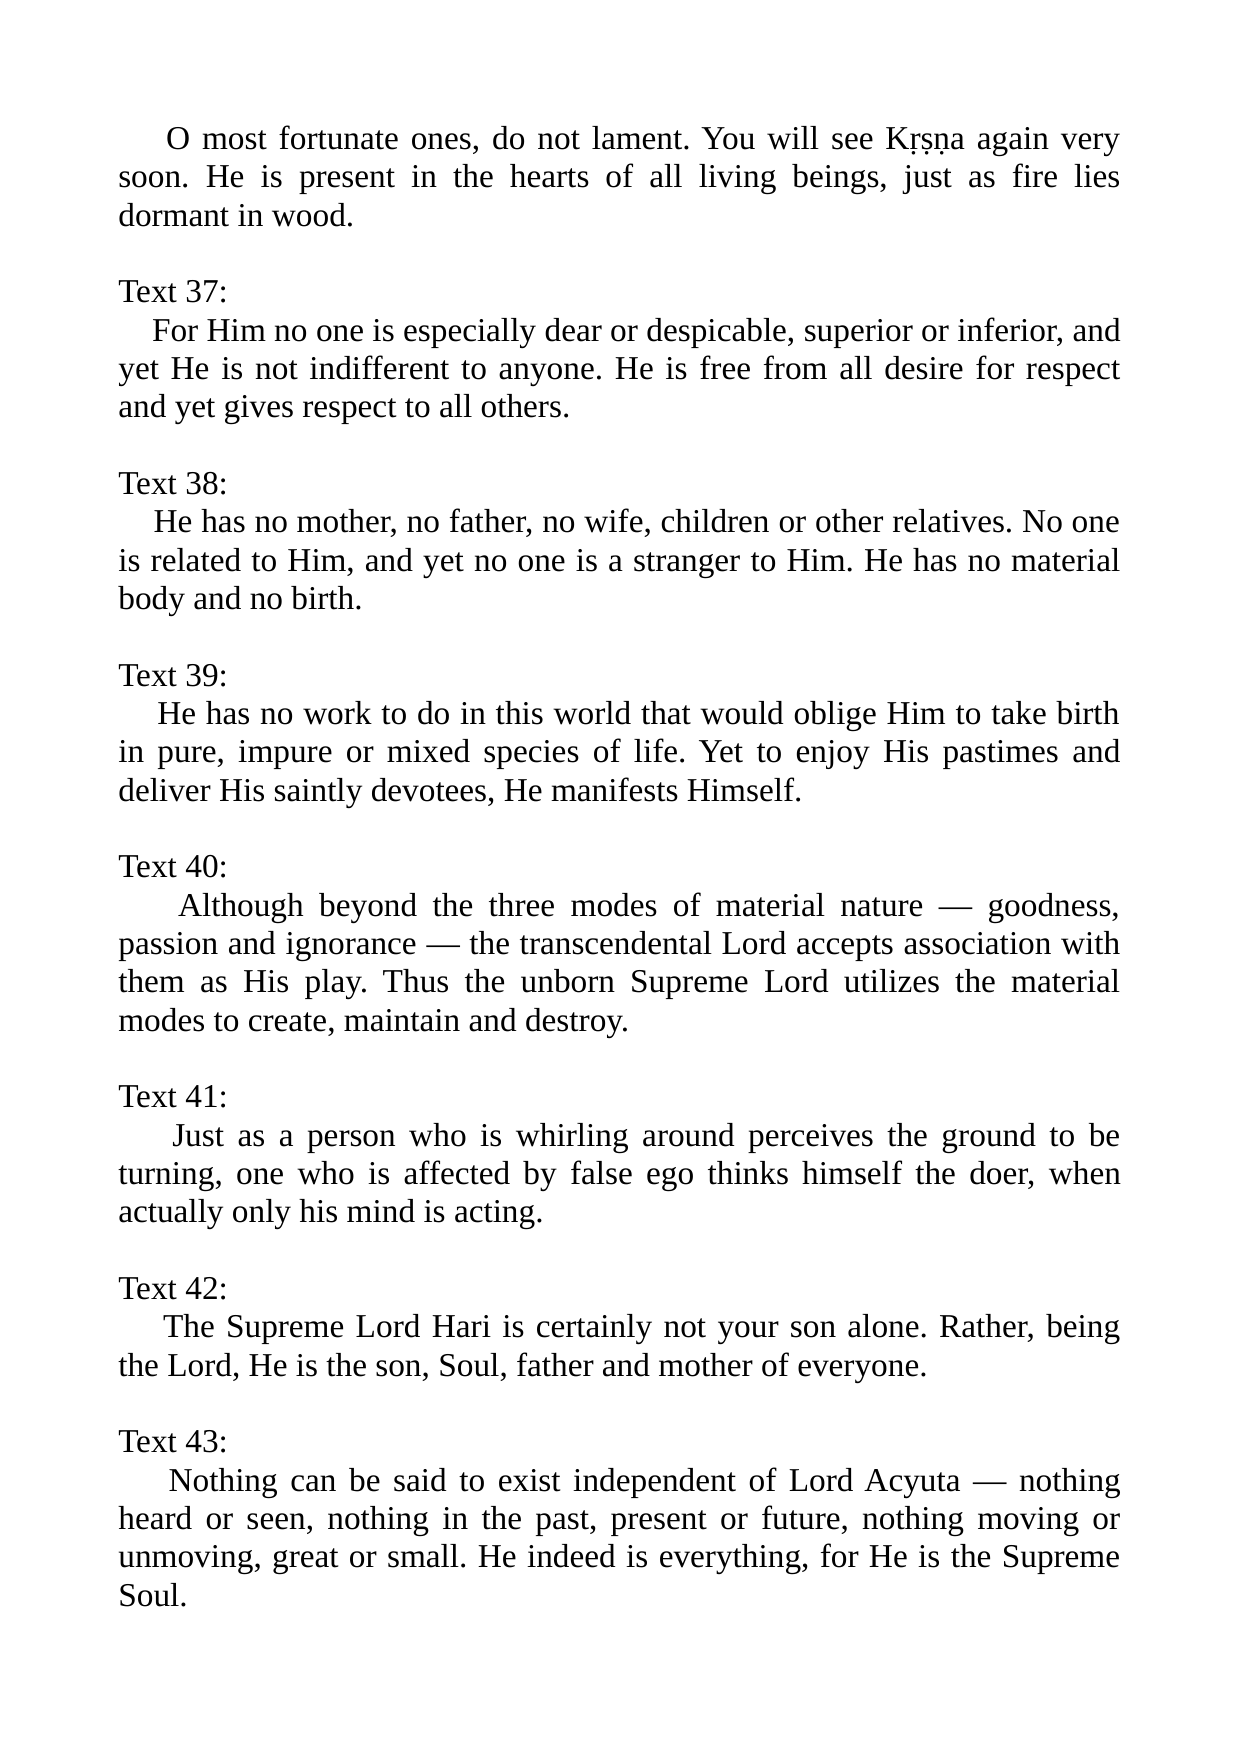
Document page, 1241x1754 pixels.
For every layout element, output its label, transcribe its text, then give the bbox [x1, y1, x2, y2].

text For Him no one is especially dear or despicable, superior or inferior, and yet He is not indifferent to anyone. He is free from all desire for respect and yet gives respect to all others. [118, 310, 1122, 425]
text The Supreme Lord Hari is certainly not your son alone. Rather, being the Lord, He is the son, Soul, father and mother of everyone. [118, 1306, 1122, 1383]
text Text 43: [118, 1421, 1122, 1460]
text He has no work to do in this world that would oblige Him to take birth in pure, impure or mixed species of life. Yet to enjoy His pastimes and deliver His saintly devotees, He manifests Himself. [118, 693, 1122, 808]
text Just as a person who is whirling around perceives the ground to be turning, one who is affected by false ego thinks himself the doer, when actually only his mind is acting. [118, 1115, 1122, 1230]
text Text 42: [118, 1268, 1122, 1306]
text Text 41: [118, 1076, 1122, 1115]
text Nothing can be said to exist independent of Lord Acyuta — nothing heard or seen, nothing in the past, present or future, nothing moving or unmoving, great or small. He indeed is everything, for He is the Supreme Soul. [118, 1460, 1122, 1613]
text Text 40: [118, 846, 1122, 885]
text He has no mother, no father, no wife, children or other relatives. No one is related to Him, and yet no one is a stranger to Him. He has no material body and no birth. [118, 501, 1122, 616]
text Text 39: [118, 655, 1122, 693]
text O most fortunate ones, do not lament. You will see Kṛṣṇa again very soon. He is present in the hearts of all living beings, just as fire lies dormant in wood. [118, 118, 1122, 233]
text Text 37: [118, 271, 1122, 310]
text Text 38: [118, 463, 1122, 501]
text Although beyond the three modes of material nature — goodness, passion and ignorance — the transcendental Lord accepts association with them as His play. Thus the unborn Supreme Lord utilizes the material modes to create, maintain and destroy. [118, 885, 1122, 1038]
